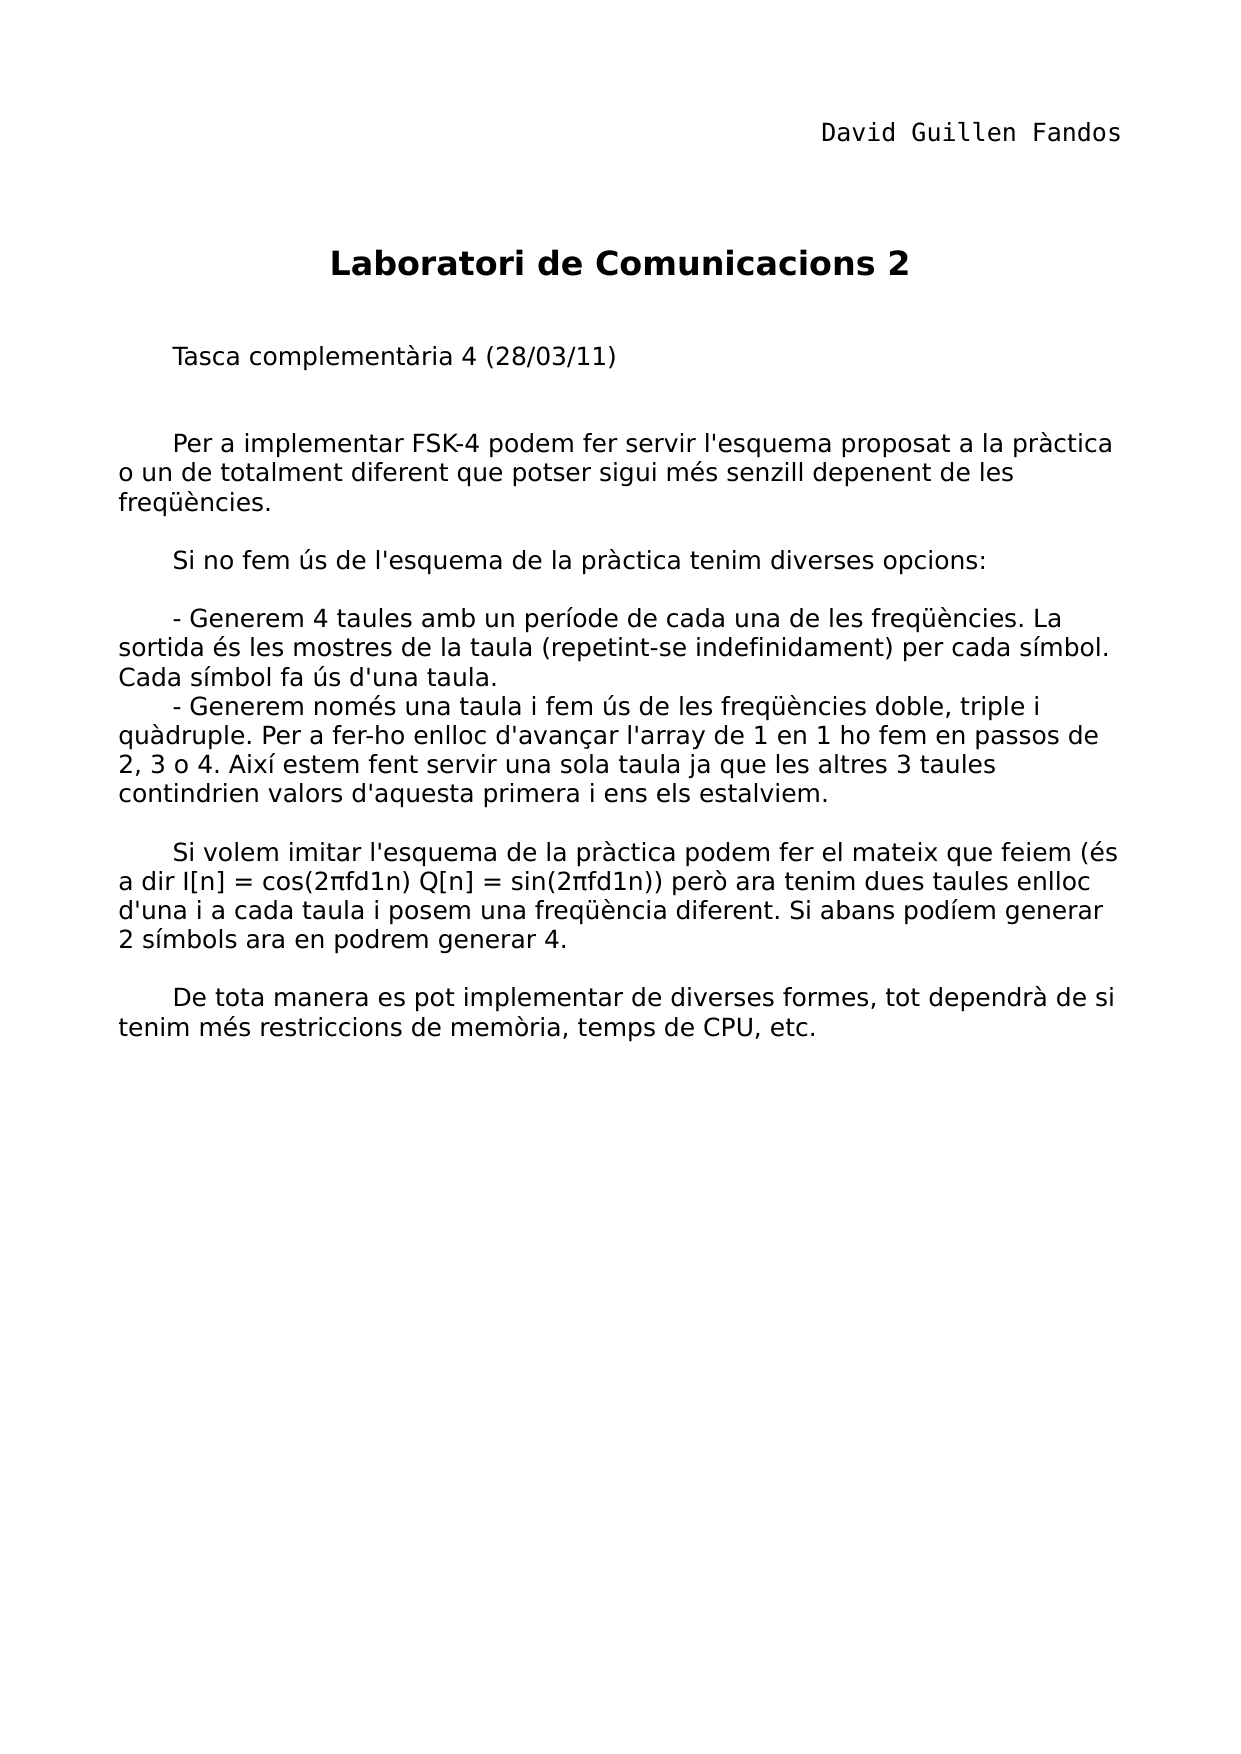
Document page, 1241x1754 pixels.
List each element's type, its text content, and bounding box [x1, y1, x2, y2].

text - Generem 4 taules amb un període de cada una de les freqüències. La sortida és les mostres de la taula (repetint-se indefinidament) per cada símbol. Cada símbol fa ús d'una taula. [118, 604, 1122, 692]
text - Generem només una taula i fem ús de les freqüències doble, triple i quàdruple. Per a fer-ho enlloc d'avançar l'array de 1 en 1 ho fem en passos de 2, 3 o 4. Així estem fent servir una sola taula ja que les altres 3 taules contindrien valors d'aquesta primera i ens els estalviem. [118, 692, 1122, 809]
text De tota manera es pot implementar de diverses formes, tot dependrà de si tenim més restriccions de memòria, temps de CPU, etc. [118, 984, 1122, 1042]
text Laboratori de Comunicacions 2 [118, 245, 1122, 284]
text Per a implementar FSK-4 podem fer servir l'esquema proposat a la pràctica o un de totalment diferent que potser sigui més senzill depenent de les freqüències. [118, 429, 1122, 517]
text Tasca complementària 4 (28/03/11) [118, 342, 1122, 371]
text Si no fem ús de l'esquema de la pràctica tenim diverses opcions: [118, 546, 1122, 575]
text Si volem imitar l'esquema de la pràctica podem fer el mateix que feiem (és a dir I[n] = cos(2πfd1n) Q[n] = sin(2πfd1n)) però ara tenim dues taules enlloc d'una i a cada taula i posem una freqüència diferent. Si abans podíem generar 2 símbols ara en podrem generar 4. [118, 838, 1122, 954]
